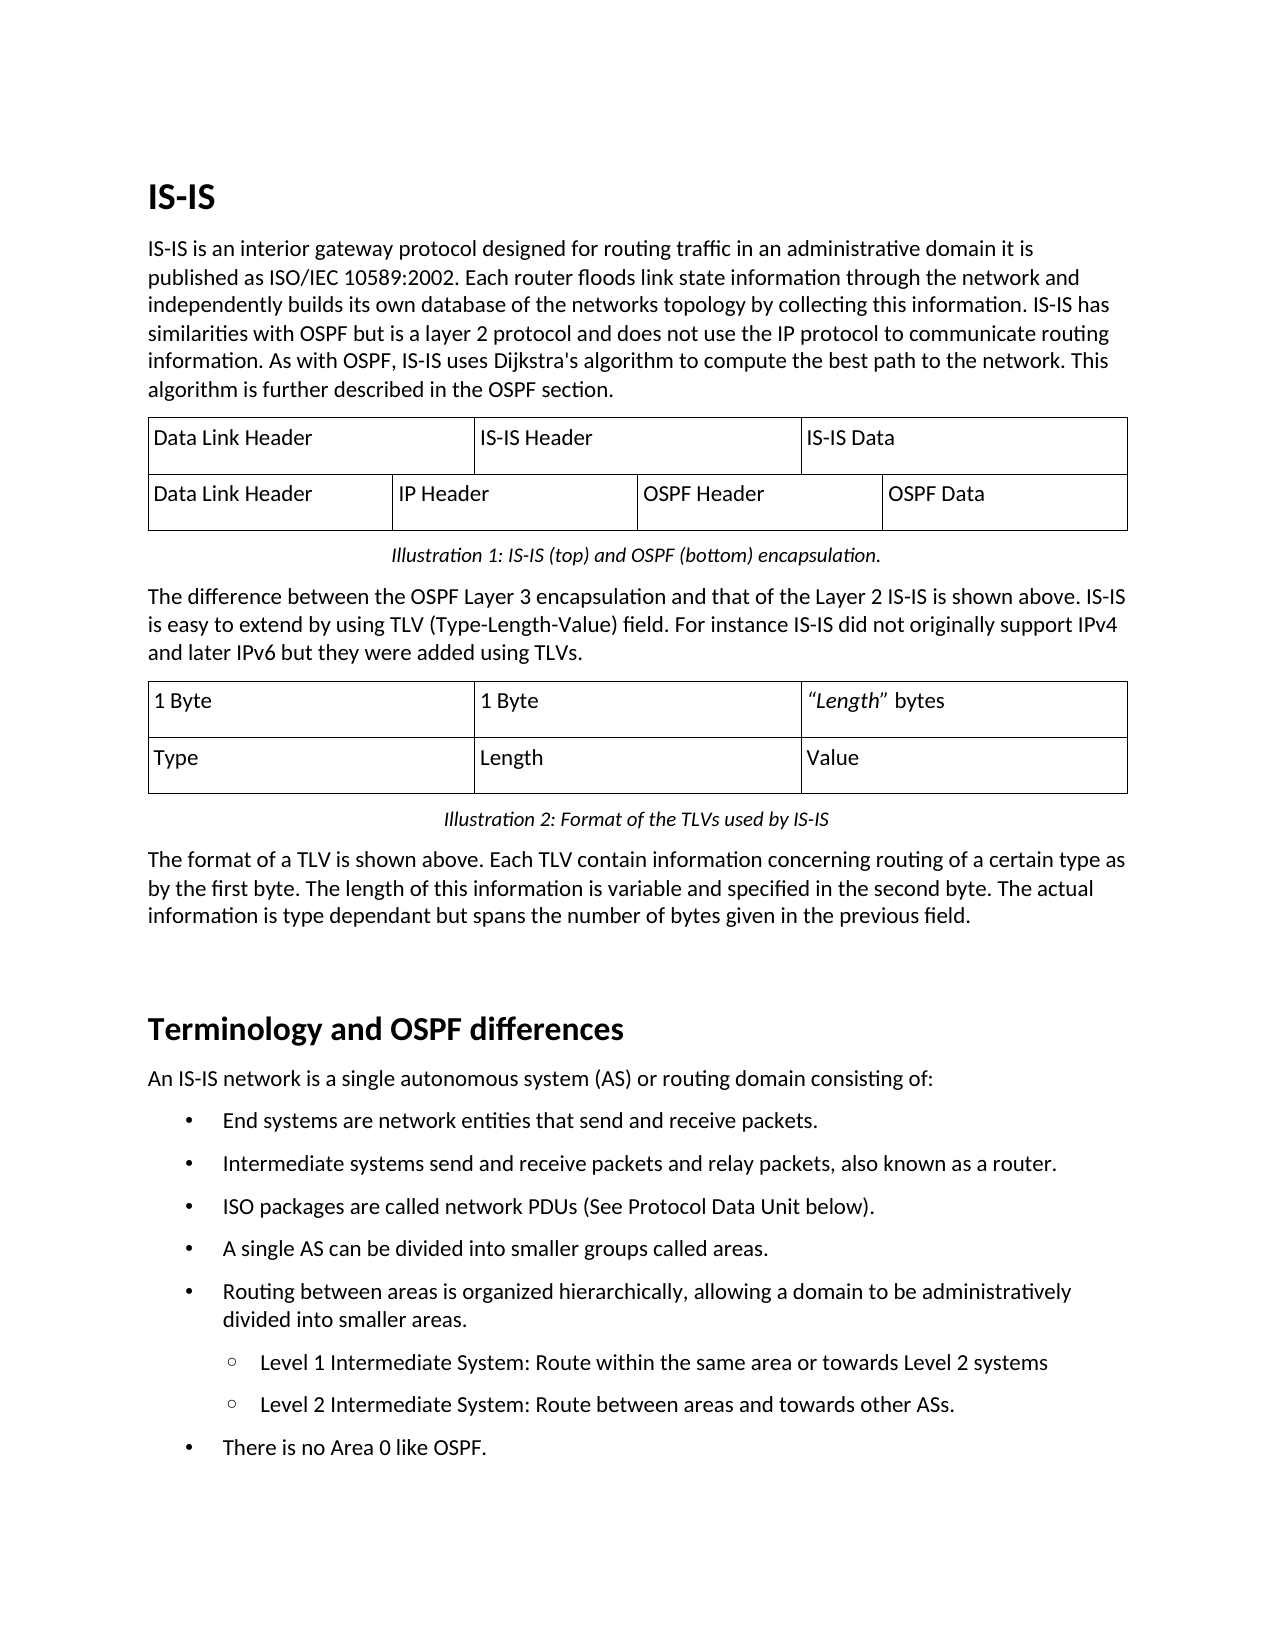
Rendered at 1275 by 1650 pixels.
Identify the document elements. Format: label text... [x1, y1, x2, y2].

list ISO packages are called network PDUs (See Protocol Data Unit below). [185, 1192, 1127, 1220]
text Illustration 2: Format of the TLVs used by IS-IS [148, 806, 1127, 831]
text The difference between the OSPF Layer 3 encapsulation and that of the Layer 2 IS-IS is shown above. IS-IS is easy to extend by using TLV (Type-Length-Value) field. For instance IS-IS did not originally support IPv4 and later IPv6 but they were added using TLVs. [148, 582, 1127, 666]
table_cell Type [149, 738, 474, 793]
list End systems are network entities that send and receive packets. [185, 1107, 1127, 1134]
table_header IS-IS Data [802, 418, 1127, 473]
table_header IP Header [393, 475, 637, 530]
subtitle Terminology and OSPF differences [148, 1008, 1127, 1049]
table_header 1 Byte [149, 682, 474, 737]
table_header OSPF Data [883, 475, 1127, 530]
table_header 1 Byte [475, 682, 801, 737]
table_cell Length [475, 738, 801, 793]
text The format of a TLV is shown above. Each TLV contain information concerning routing of a certain type as by the first byte. The length of this information is variable and specified in the second byte. The actual information is type dependant but spans the number of bytes given in the previous field. [148, 846, 1127, 930]
table_header IS-IS Header [475, 418, 801, 473]
list A single AS can be divided into smaller groups called areas. [185, 1234, 1127, 1262]
list Intermediate systems send and receive packets and relay packets, also known as a router. [185, 1149, 1127, 1177]
text An IS-IS network is a single autonomous system (AS) or routing domain consisting of: [148, 1064, 1127, 1092]
list Level 2 Intermediate System: Route between areas and towards other ASs. [223, 1390, 1127, 1418]
table_header “Length” bytes [802, 682, 1127, 737]
table_cell Value [802, 738, 1127, 793]
list There is no Area 0 like OSPF. [185, 1433, 1127, 1461]
text Illustration 1: IS-IS (top) and OSPF (bottom) encapsulation. [148, 542, 1127, 568]
table_header Data Link Header [149, 475, 392, 530]
list Level 1 Intermediate System: Route within the same area or towards Level 2 systems [223, 1348, 1127, 1376]
list Routing between areas is organized hierarchically, allowing a domain to be administratively divided into smaller areas. [185, 1277, 1127, 1333]
text IS-IS is an interior gateway protocol designed for routing traffic in an administrative domain it is published as ISO/IEC 10589:2002. Each router floods link state information through the network and independently builds its own database of the networks topology by collecting this information. IS-IS has similarities with OSPF but is a layer 2 protocol and does not use the IP protocol to communicate routing information. As with OSPF, IS-IS uses Dijkstra's algorithm to compute the best path to the network. This algorithm is further described in the OSPF section. [148, 234, 1127, 403]
subtitle IS-IS [148, 173, 1127, 219]
table_header OSPF Header [638, 475, 882, 530]
table_header Data Link Header [149, 418, 474, 473]
